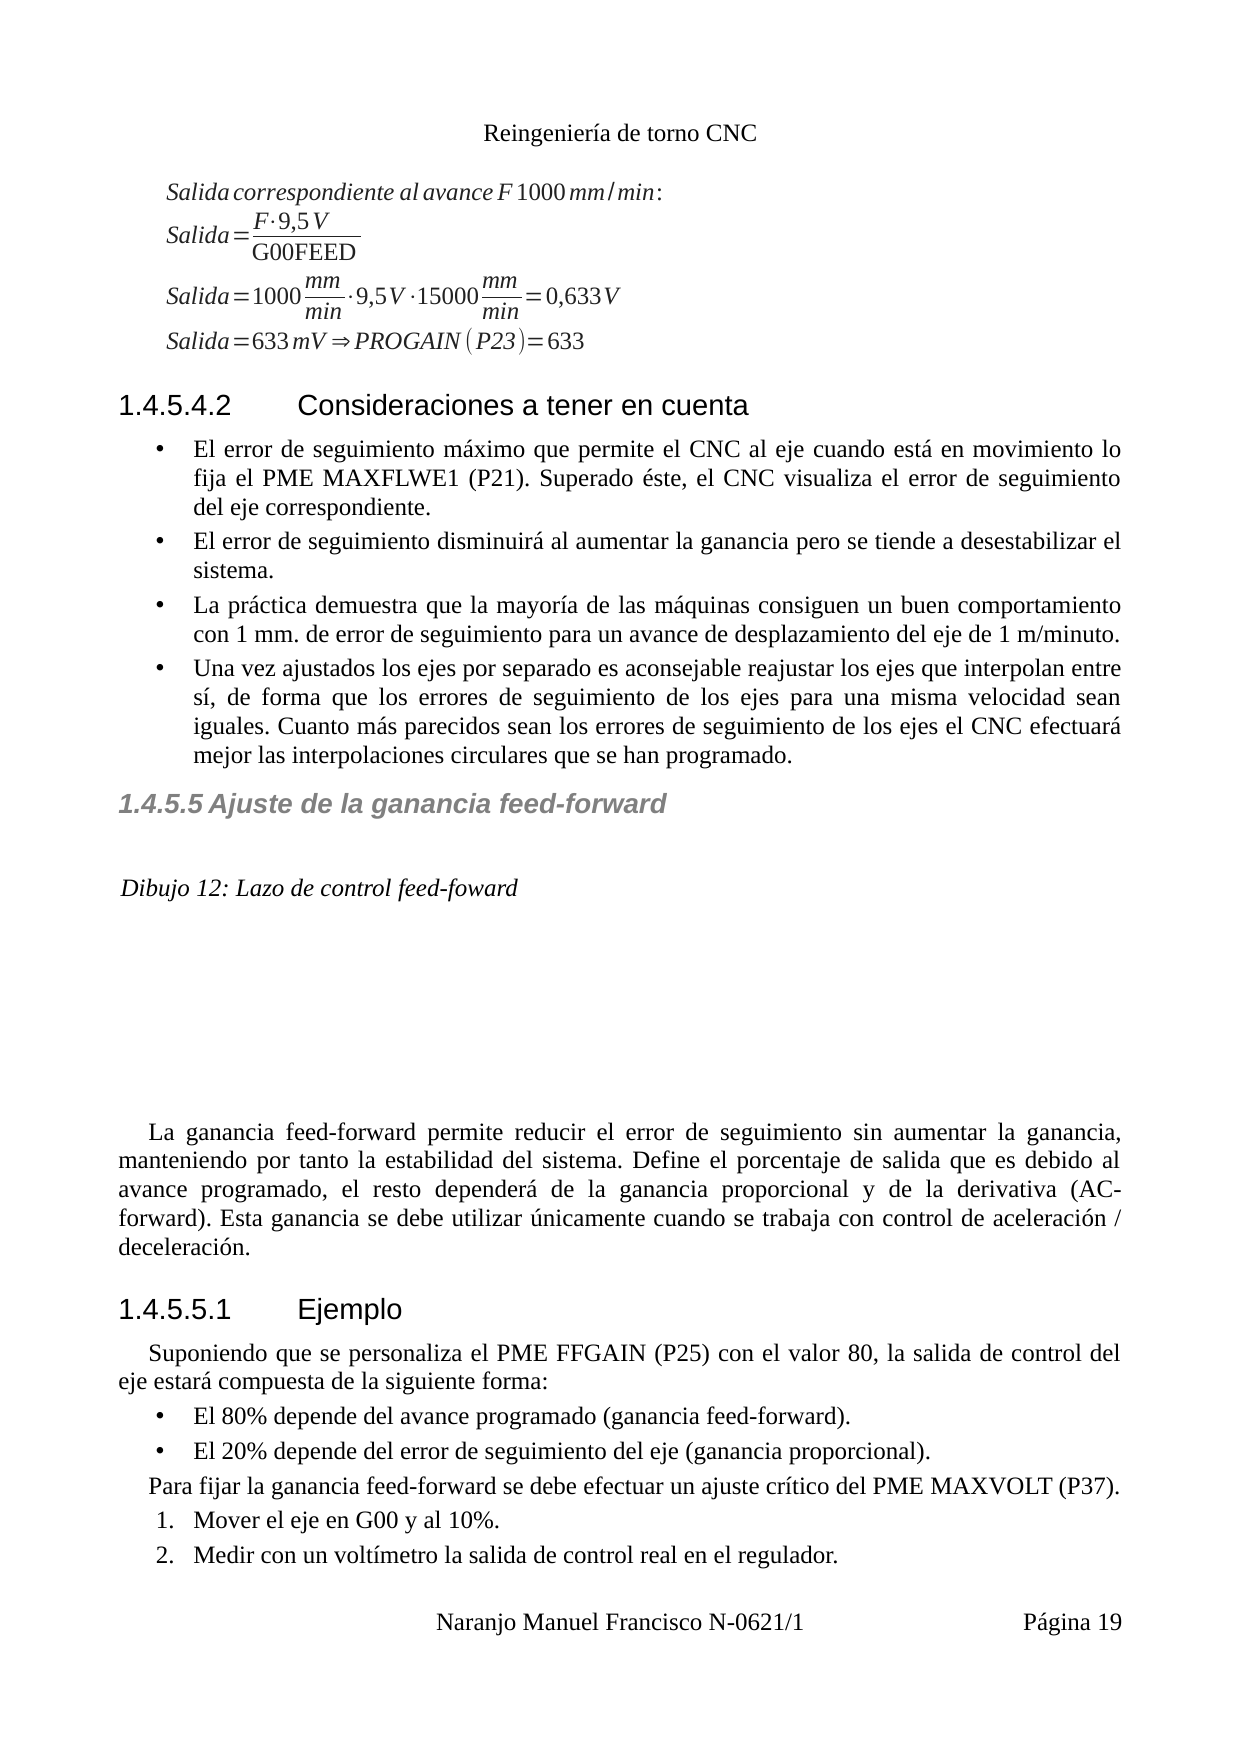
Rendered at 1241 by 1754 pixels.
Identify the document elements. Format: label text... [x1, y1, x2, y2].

list El 20% depende del error de seguimiento del eje (ganancia proporcional). [156, 1436, 1122, 1465]
subtitle Ajuste de la ganancia feed-forward [118, 787, 1122, 819]
list Mover el eje en G00 y al 10%. [156, 1506, 1122, 1534]
list Medir con un voltímetro la salida de control real en el regulador. [156, 1540, 1122, 1569]
text Para fijar la ganancia feed-forward se debe efectuar un ajuste crítico del PME MAXVOLT (P37). [118, 1471, 1122, 1499]
subtitle Ejemplo [118, 1292, 1122, 1325]
text La ganancia feed-forward permite reducir el error de seguimiento sin aumentar la ganancia, manteniendo por tanto la estabilidad del sistema. Define el porcentaje de salida que es debido al avance programado, el resto dependerá de la ganancia proporcional y de la derivativa (AC-forward). Esta ganancia se debe utilizar únicamente cuando se trabaja con control de aceleración / deceleración. [118, 1117, 1122, 1261]
list El error de seguimiento disminuirá al aumentar la ganancia pero se tiende a desestabilizar el sistema. [156, 526, 1122, 584]
list Una vez ajustados los ejes por separado es aconsejable reajustar los ejes que interpolan entre sí, de forma que los errores de seguimiento de los ejes para una misma velocidad sean iguales. Cuanto más parecidos sean los errores de seguimiento de los ejes el CNC efectuará mejor las interpolaciones circulares que se han programado. [156, 653, 1122, 768]
list El 80% depende del avance programado (ganancia feed-forward). [156, 1401, 1122, 1430]
list El error de seguimiento máximo que permite el CNC al eje cuando está en movimiento lo fija el PME MAXFLWE1 (P21). Superado éste, el CNC visualiza el error de seguimiento del eje correspondiente. [156, 434, 1122, 520]
text Dibujo 12: Lazo de control feed-foward [120, 873, 1120, 902]
text Suponiendo que se personaliza el PME FFGAIN (P25) con el valor 80, la salida de control del eje estará compuesta de la siguiente forma: [118, 1338, 1122, 1395]
list La práctica demuestra que la mayoría de las máquinas consiguen un buen comportamiento con 1 mm. de error de seguimiento para un avance de desplazamiento del eje de 1 m/minuto. [156, 590, 1122, 647]
subtitle Consideraciones a tener en cuenta [118, 388, 1122, 422]
